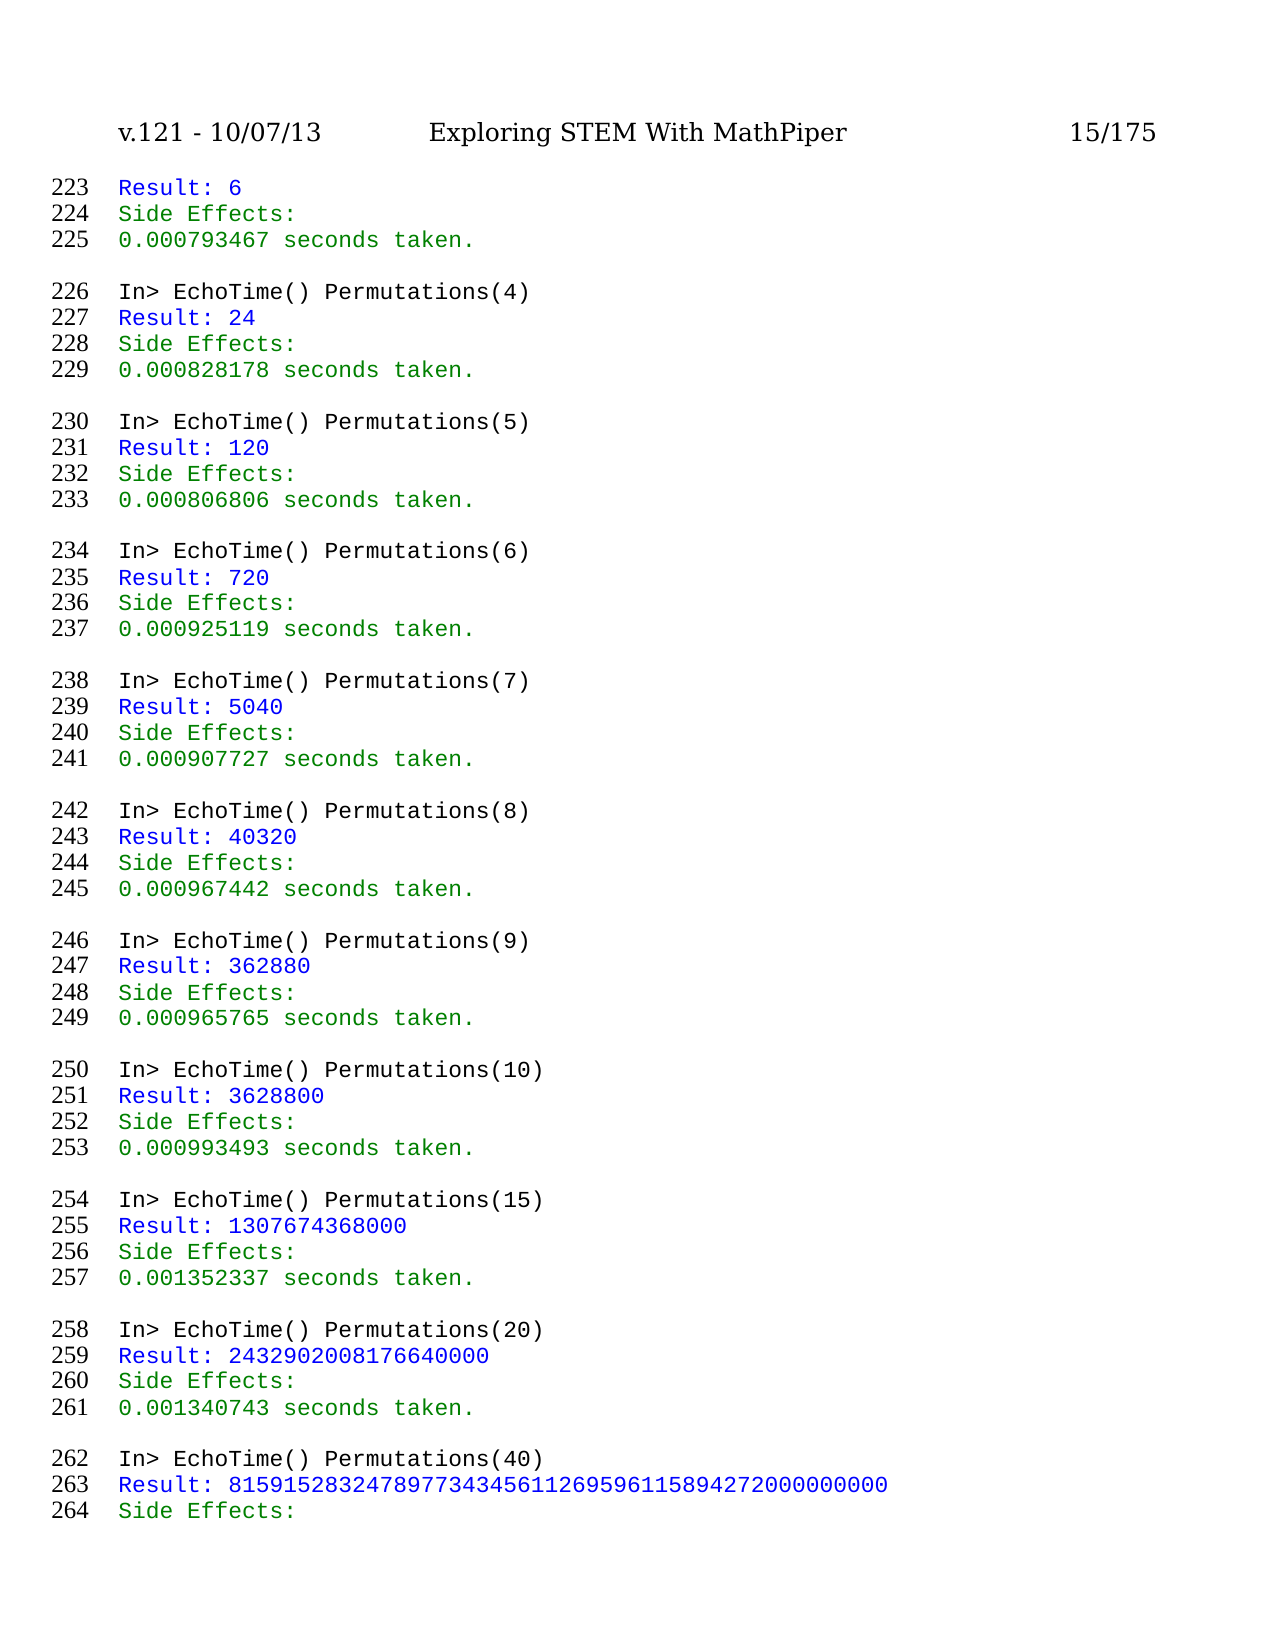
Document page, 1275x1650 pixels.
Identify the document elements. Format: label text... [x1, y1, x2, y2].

text In> EchoTime() Permutations(20) [118, 1318, 1157, 1344]
text Result: 815915283247897734345611269596115894272000000000 [118, 1474, 1157, 1499]
text 0.000925119 seconds taken. [118, 618, 1157, 644]
text Side Effects: [118, 721, 1157, 747]
text Side Effects: [118, 1499, 1157, 1526]
text Side Effects: [118, 592, 1157, 618]
text 0.000793467 seconds taken. [118, 229, 1157, 254]
text Result: 3628800 [118, 1084, 1157, 1111]
text 0.000967442 seconds taken. [118, 877, 1157, 903]
text Result: 1307674368000 [118, 1214, 1157, 1240]
text Side Effects: [118, 1111, 1157, 1136]
text In> EchoTime() Permutations(6) [118, 540, 1157, 566]
text Side Effects: [118, 981, 1157, 1007]
text Result: 24 [118, 306, 1157, 332]
text Result: 6 [118, 177, 1157, 203]
text Side Effects: [118, 462, 1157, 488]
text Result: 720 [118, 566, 1157, 592]
text Side Effects: [118, 851, 1157, 877]
text In> EchoTime() Permutations(10) [118, 1059, 1157, 1084]
text In> EchoTime() Permutations(40) [118, 1448, 1157, 1474]
text 0.000828178 seconds taken. [118, 358, 1157, 384]
text In> EchoTime() Permutations(5) [118, 410, 1157, 436]
text Result: 362880 [118, 955, 1157, 981]
text Side Effects: [118, 1370, 1157, 1396]
text Side Effects: [118, 203, 1157, 229]
text In> EchoTime() Permutations(4) [118, 281, 1157, 306]
text 0.001352337 seconds taken. [118, 1266, 1157, 1292]
text In> EchoTime() Permutations(15) [118, 1188, 1157, 1214]
text Result: 120 [118, 436, 1157, 462]
text 0.000993493 seconds taken. [118, 1136, 1157, 1162]
text In> EchoTime() Permutations(8) [118, 799, 1157, 825]
text Result: 2432902008176640000 [118, 1344, 1157, 1370]
text In> EchoTime() Permutations(9) [118, 929, 1157, 955]
text 0.000806806 seconds taken. [118, 488, 1157, 514]
text 0.000907727 seconds taken. [118, 747, 1157, 773]
text 0.001340743 seconds taken. [118, 1396, 1157, 1422]
text Result: 5040 [118, 696, 1157, 721]
text Side Effects: [118, 1240, 1157, 1266]
text In> EchoTime() Permutations(7) [118, 669, 1157, 696]
text 0.000965765 seconds taken. [118, 1007, 1157, 1033]
text Side Effects: [118, 332, 1157, 358]
text Result: 40320 [118, 825, 1157, 851]
